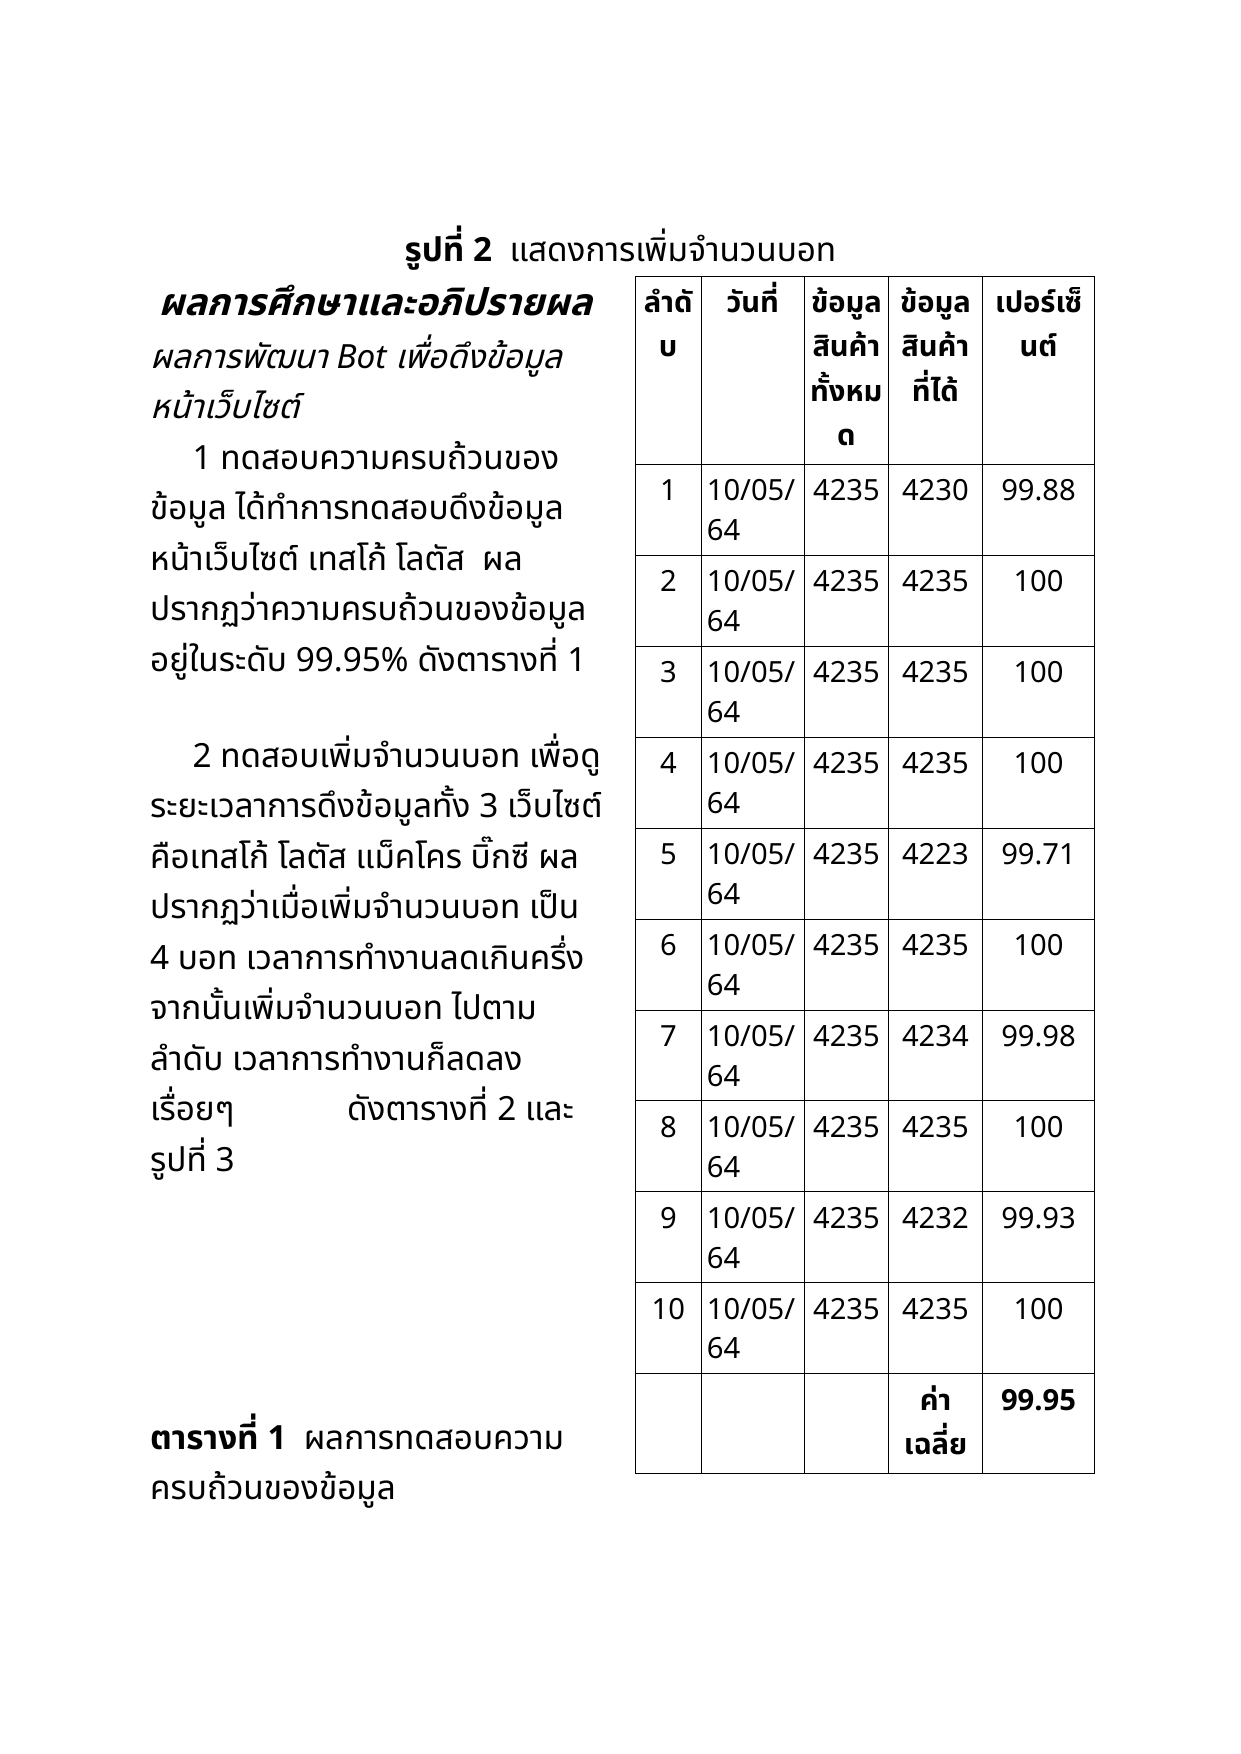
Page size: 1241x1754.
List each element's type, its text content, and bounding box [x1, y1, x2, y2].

table_cell 4235 [889, 556, 982, 646]
table_cell 4235 [805, 1192, 888, 1282]
table_cell [805, 1374, 888, 1473]
table_cell 10/05/64 [702, 920, 804, 1009]
table_cell 99.93 [983, 1192, 1094, 1282]
table_cell 4235 [889, 920, 982, 1009]
table_header เปอร์เซ็นต์ [983, 277, 1094, 464]
text รูปที่ 2 แสดงการเพิ่มจำนวนบอท [150, 225, 1091, 276]
table_cell 3 [636, 647, 701, 737]
table_cell 10/05/64 [702, 647, 804, 737]
table_cell 8 [636, 1101, 701, 1191]
table_cell 10/05/64 [702, 556, 804, 646]
table_cell 4235 [805, 738, 888, 828]
text 1 ทดสอบความครบถ้วนของข้อมูล ได้ทำการทดสอบดึงข้อมูลหน้าเว็บไซต์ เทสโก้ โลตัส ผลปรากฏว่าความครบถ้วนของข้อมูลอยู่ในระดับ 99.95% ดังตารางที่ 1 [150, 434, 605, 686]
text ผลการพัฒนา Bot เพื่อดึงข้อมูลหน้าเว็บไซต์ [150, 333, 605, 434]
table_cell 100 [983, 738, 1094, 828]
table_cell 4235 [805, 829, 888, 918]
table_cell 9 [636, 1192, 701, 1282]
table_cell 99.71 [983, 829, 1094, 918]
table_cell 10/05/64 [702, 1011, 804, 1100]
table_cell 10/05/64 [702, 738, 804, 828]
table_cell 5 [636, 829, 701, 918]
table_cell 4235 [805, 1011, 888, 1100]
table_cell 4234 [889, 1011, 982, 1100]
table_cell [636, 1374, 701, 1473]
table_cell 10/05/64 [702, 1101, 804, 1191]
table_cell 1 [636, 465, 701, 555]
text ผลการศึกษาและอภิปรายผล [150, 276, 605, 333]
table_cell 4235 [805, 556, 888, 646]
table_cell 4235 [889, 1101, 982, 1191]
table_cell 100 [983, 1101, 1094, 1191]
table_cell 4235 [805, 1101, 888, 1191]
text 2 ทดสอบเพิ่มจำนวนบอท เพื่อดูระยะเวลาการดึงข้อมูลทั้ง 3 เว็บไซต์ คือเทสโก้ โลตัส แม็คโคร บิ๊กซี ผลปรากฏว่าเมื่อเพิ่มจำนวนบอท เป็น 4 บอท เวลาการทำงานลดเกินครึ่ง จากนั้นเพิ่มจำนวนบอท ไปตามลำดับ เวลาการทำงานก็ลดลงเรื่อยๆ ดังตารางที่ 2 และรูปที่ 3 [150, 732, 605, 1186]
table_cell 10/05/64 [702, 465, 804, 555]
table_cell ค่าเฉลี่ย [889, 1374, 982, 1473]
table_cell 4230 [889, 465, 982, 555]
table_cell 7 [636, 1011, 701, 1100]
table_cell 100 [983, 556, 1094, 646]
table_cell 100 [983, 647, 1094, 737]
table_cell 4235 [805, 1283, 888, 1373]
table_cell 10/05/64 [702, 1283, 804, 1373]
table_cell 100 [983, 1283, 1094, 1373]
table_header ข้อมูลสินค้าทั้งหมด [805, 277, 888, 464]
table_cell 10 [636, 1283, 701, 1373]
table_cell 6 [636, 920, 701, 1009]
table_cell 100 [983, 920, 1094, 1009]
table_cell [702, 1374, 804, 1473]
table_cell 4235 [889, 1283, 982, 1373]
table_header วันที่ [702, 277, 804, 464]
table_cell 4232 [889, 1192, 982, 1282]
table_cell 4235 [889, 647, 982, 737]
table_cell 2 [636, 556, 701, 646]
table_cell 99.88 [983, 465, 1094, 555]
table_cell 4 [636, 738, 701, 828]
table_cell 4223 [889, 829, 982, 918]
table_cell 10/05/64 [702, 829, 804, 918]
table_cell 4235 [889, 738, 982, 828]
table_cell 4235 [805, 465, 888, 555]
text ตารางที่ 1 ผลการทดสอบความครบถ้วนของข้อมูล [150, 1413, 605, 1514]
table_cell 4235 [805, 920, 888, 1009]
table_cell 4235 [805, 647, 888, 737]
table_header ลำดับ [636, 277, 701, 464]
table_header ข้อมูลสินค้าที่ได้ [889, 277, 982, 464]
table_cell 10/05/64 [702, 1192, 804, 1282]
table_cell 99.95 [983, 1374, 1094, 1473]
table_cell 99.98 [983, 1011, 1094, 1100]
